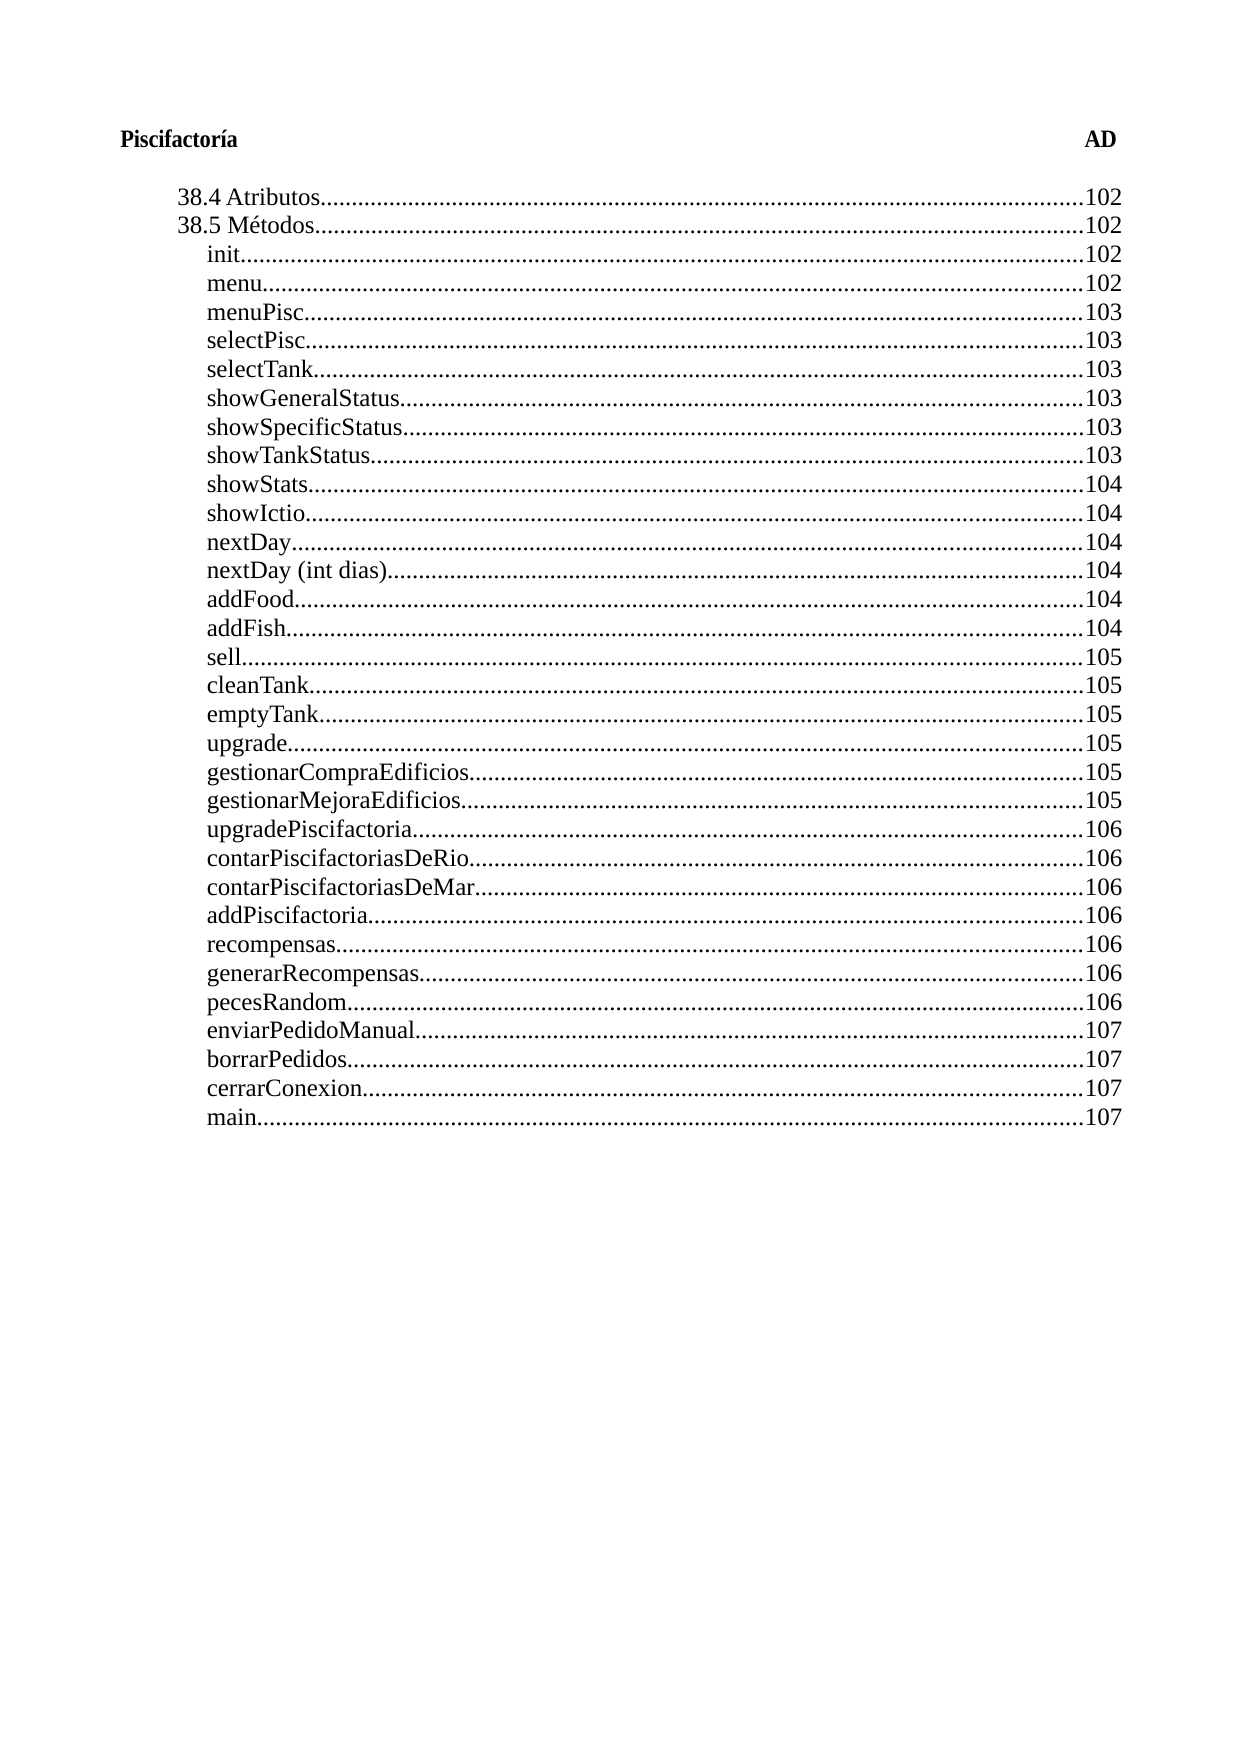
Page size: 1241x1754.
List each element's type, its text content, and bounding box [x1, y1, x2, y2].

text addFish 104 [207, 613, 1122, 642]
text showStats 104 [207, 469, 1122, 498]
text recompensas 106 [207, 929, 1122, 958]
text cleanTank 105 [207, 671, 1122, 699]
text generarRecompensas 106 [207, 958, 1122, 987]
text showTankStatus 103 [207, 441, 1122, 469]
text pecesRandom 106 [207, 987, 1122, 1016]
text selectPisc 103 [207, 326, 1122, 354]
text gestionarMejoraEdificios 105 [207, 786, 1122, 814]
text contarPiscifactoriasDeMar 106 [207, 872, 1122, 901]
text upgrade 105 [207, 728, 1122, 757]
text borrarPedidos 107 [207, 1044, 1122, 1073]
text contarPiscifactoriasDeRio 106 [207, 843, 1122, 872]
text menu 102 [207, 268, 1122, 297]
text emptyTank 105 [207, 699, 1122, 728]
text menuPisc 103 [207, 297, 1122, 326]
text selectTank 103 [207, 354, 1122, 383]
text sell 105 [207, 642, 1122, 671]
text showGeneralStatus 103 [207, 383, 1122, 412]
text nextDay (int dias) 104 [207, 556, 1122, 584]
text nextDay 104 [207, 527, 1122, 556]
text main 107 [207, 1102, 1122, 1131]
text gestionarCompraEdificios 105 [207, 757, 1122, 786]
text addFood 104 [207, 584, 1122, 613]
text addPiscifactoria 106 [207, 901, 1122, 929]
text showSpecificStatus 103 [207, 412, 1122, 441]
text cerrarConexion 107 [207, 1073, 1122, 1102]
text 38.4 Atributos 102 [177, 182, 1122, 211]
text upgradePiscifactoria 106 [207, 814, 1122, 843]
text init 102 [207, 239, 1122, 268]
text enviarPedidoManual 107 [207, 1016, 1122, 1044]
text 38.5 Métodos 102 [177, 211, 1122, 239]
text showIctio 104 [207, 498, 1122, 527]
